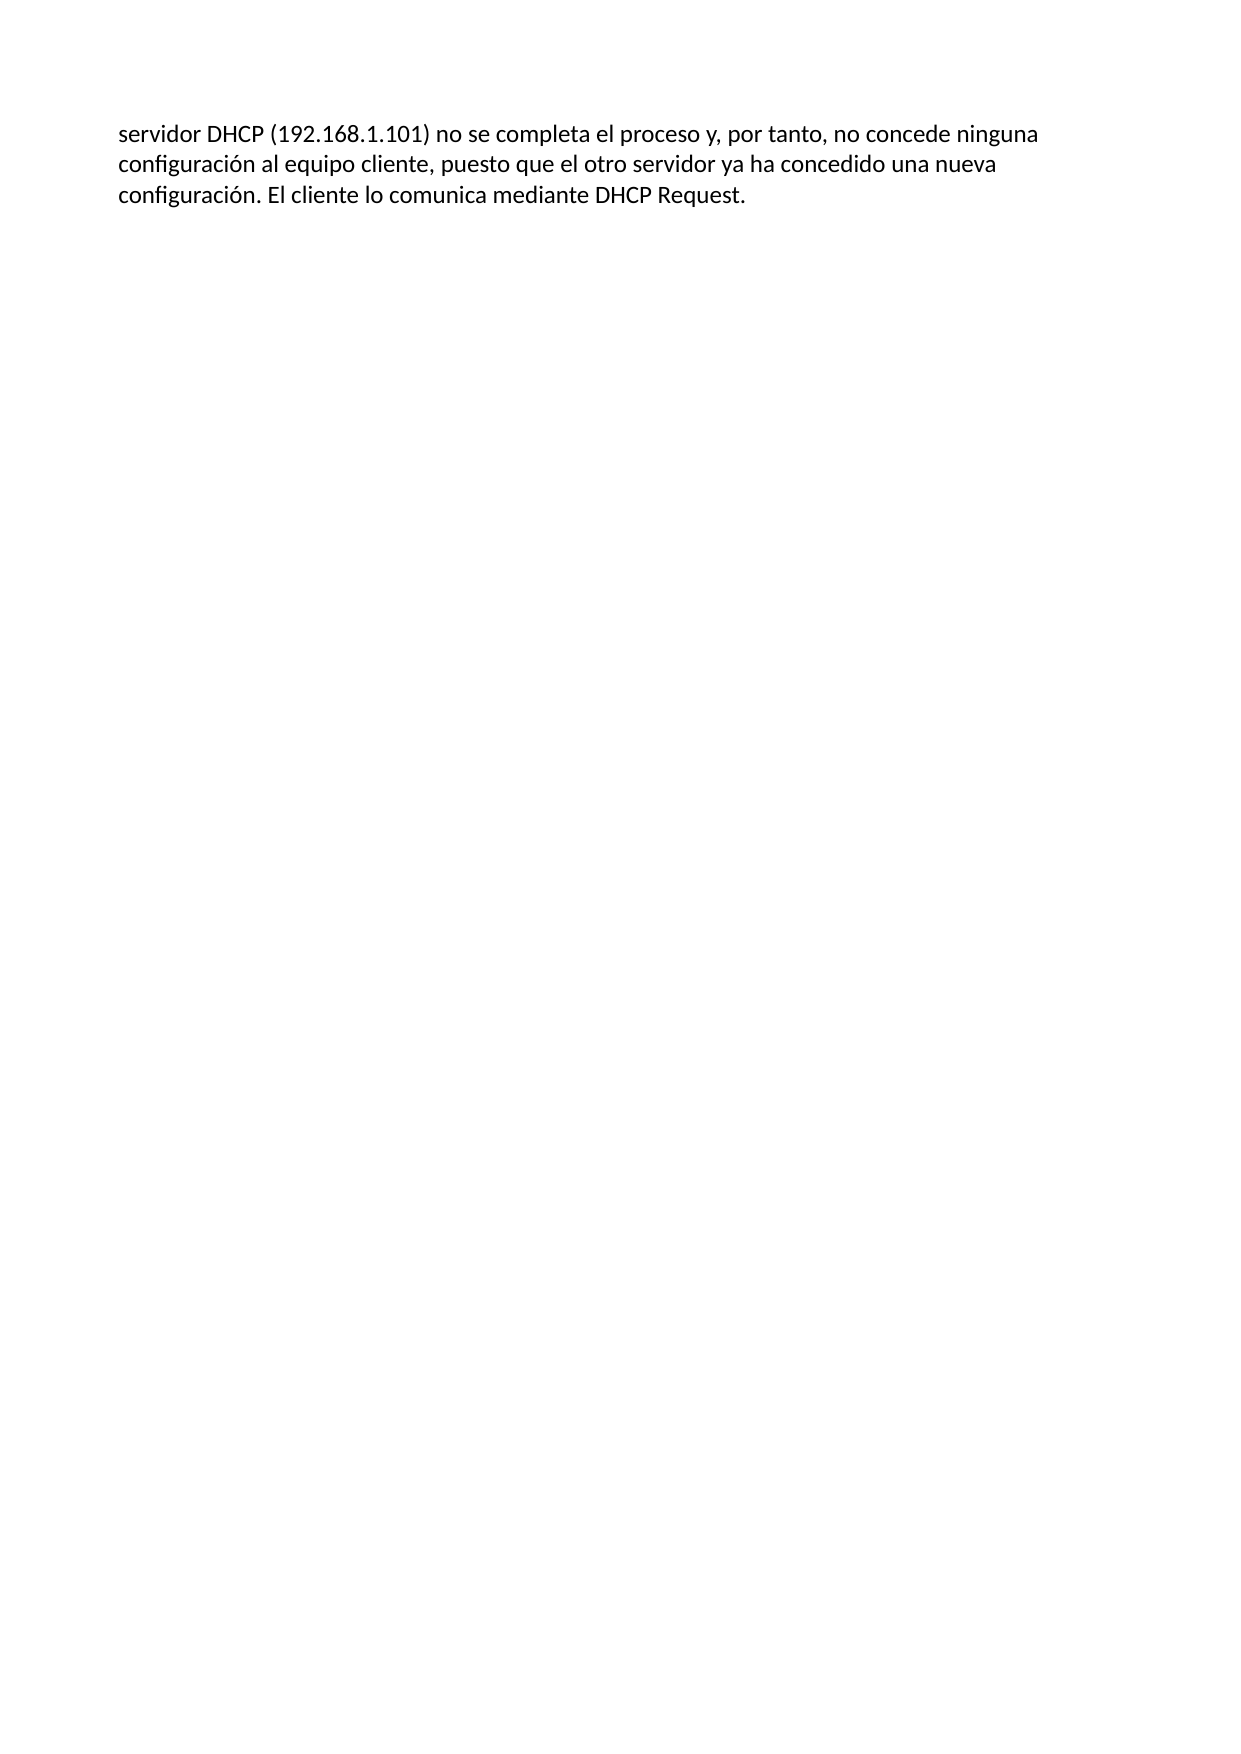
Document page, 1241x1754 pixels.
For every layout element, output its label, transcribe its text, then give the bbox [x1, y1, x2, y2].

text servidor DHCP (192.168.1.101) no se completa el proceso y, por tanto, no concede ninguna configuración al equipo cliente, puesto que el otro servidor ya ha concedido una nueva configuración. El cliente lo comunica mediante DHCP Request. [118, 118, 1122, 210]
